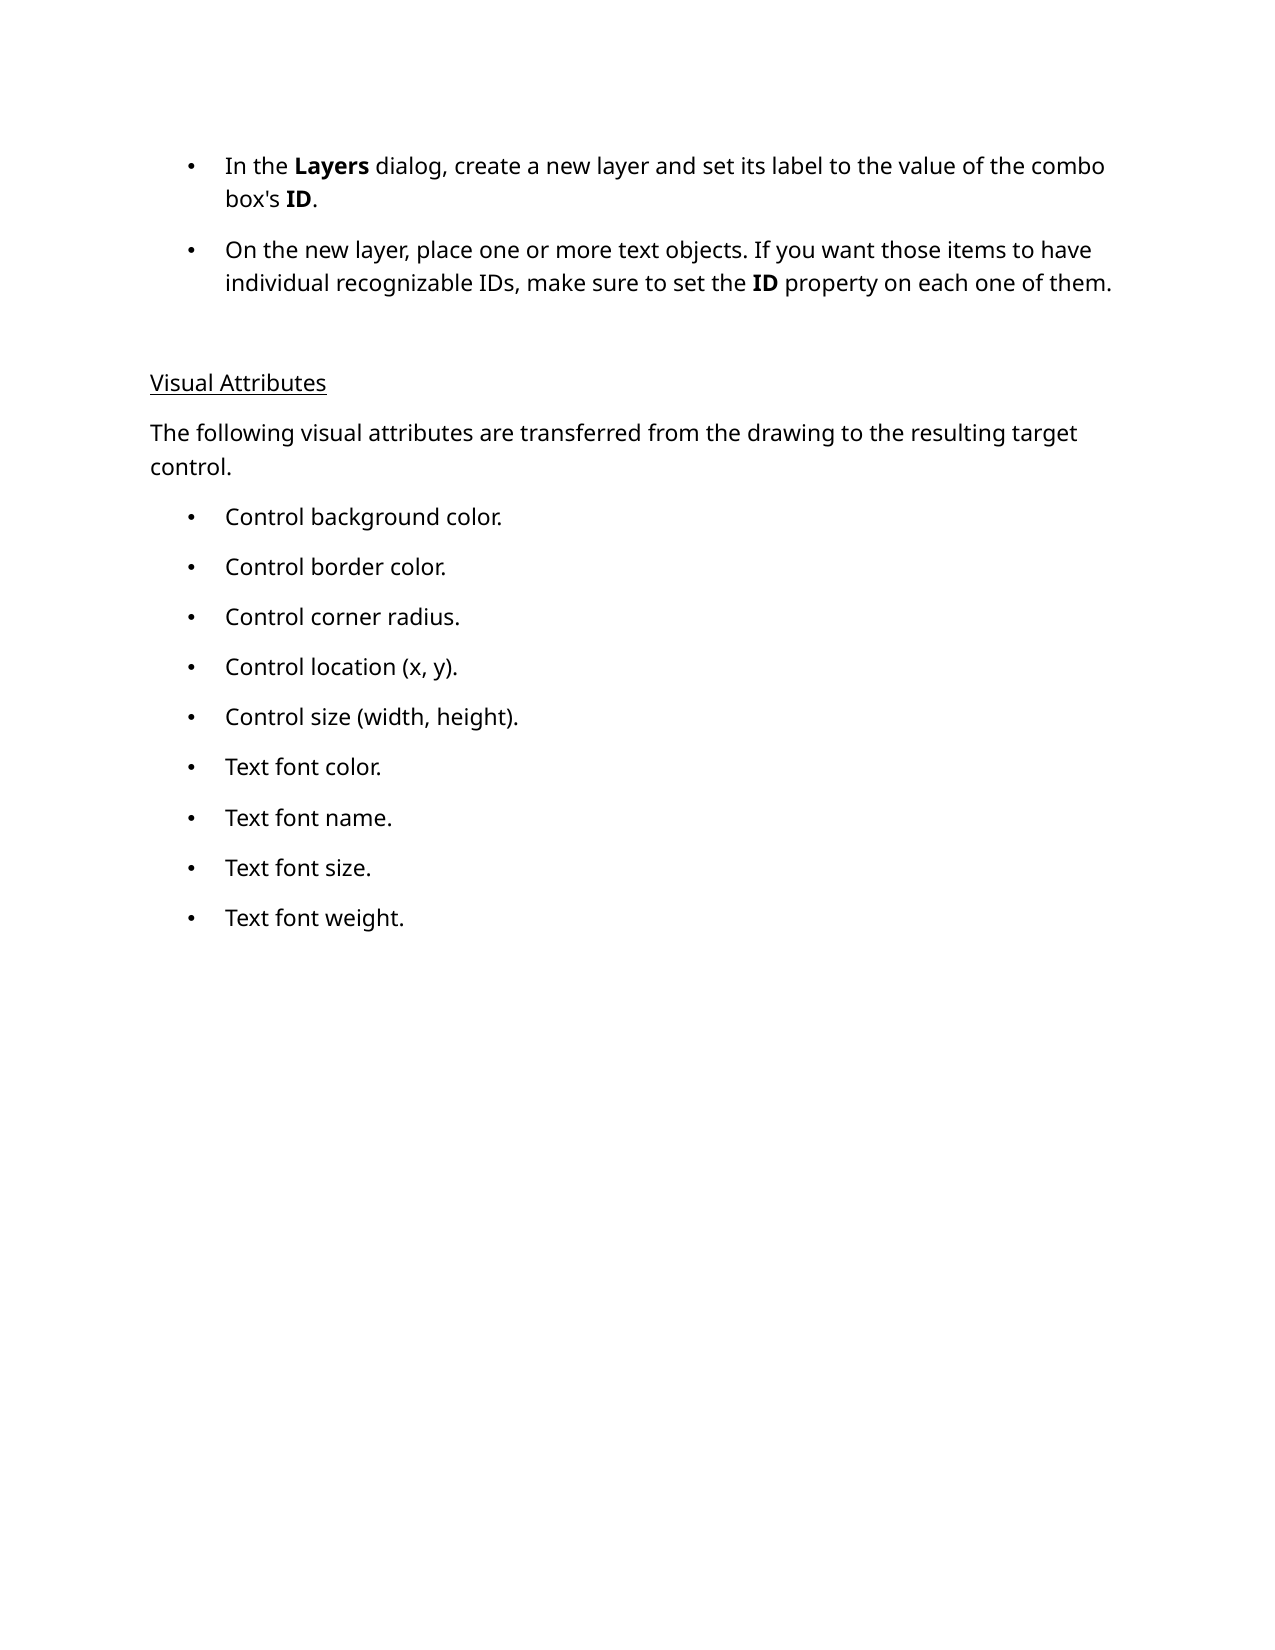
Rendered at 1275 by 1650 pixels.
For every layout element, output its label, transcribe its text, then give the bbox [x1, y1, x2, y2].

list Text font weight. [187, 902, 1125, 933]
list Text font name. [187, 801, 1125, 833]
list Control location (x, y). [187, 651, 1125, 682]
list In the Layers dialog, create a new layer and set its label to the value of the combo box's ID. [187, 150, 1125, 215]
list Control border color. [187, 551, 1125, 582]
list Text font color. [187, 751, 1125, 783]
list Control background color. [187, 501, 1125, 532]
text The following visual attributes are transferred from the drawing to the resulting target control. [150, 417, 1125, 482]
list Text font size. [187, 852, 1125, 883]
list Control size (width, height). [187, 701, 1125, 732]
list On the new layer, place one or more text objects. If you want those items to have individual recognizable IDs, make sure to set the ID property on each one of them. [187, 233, 1125, 298]
text Visual Attributes [150, 367, 1125, 398]
list Control corner radius. [187, 601, 1125, 632]
